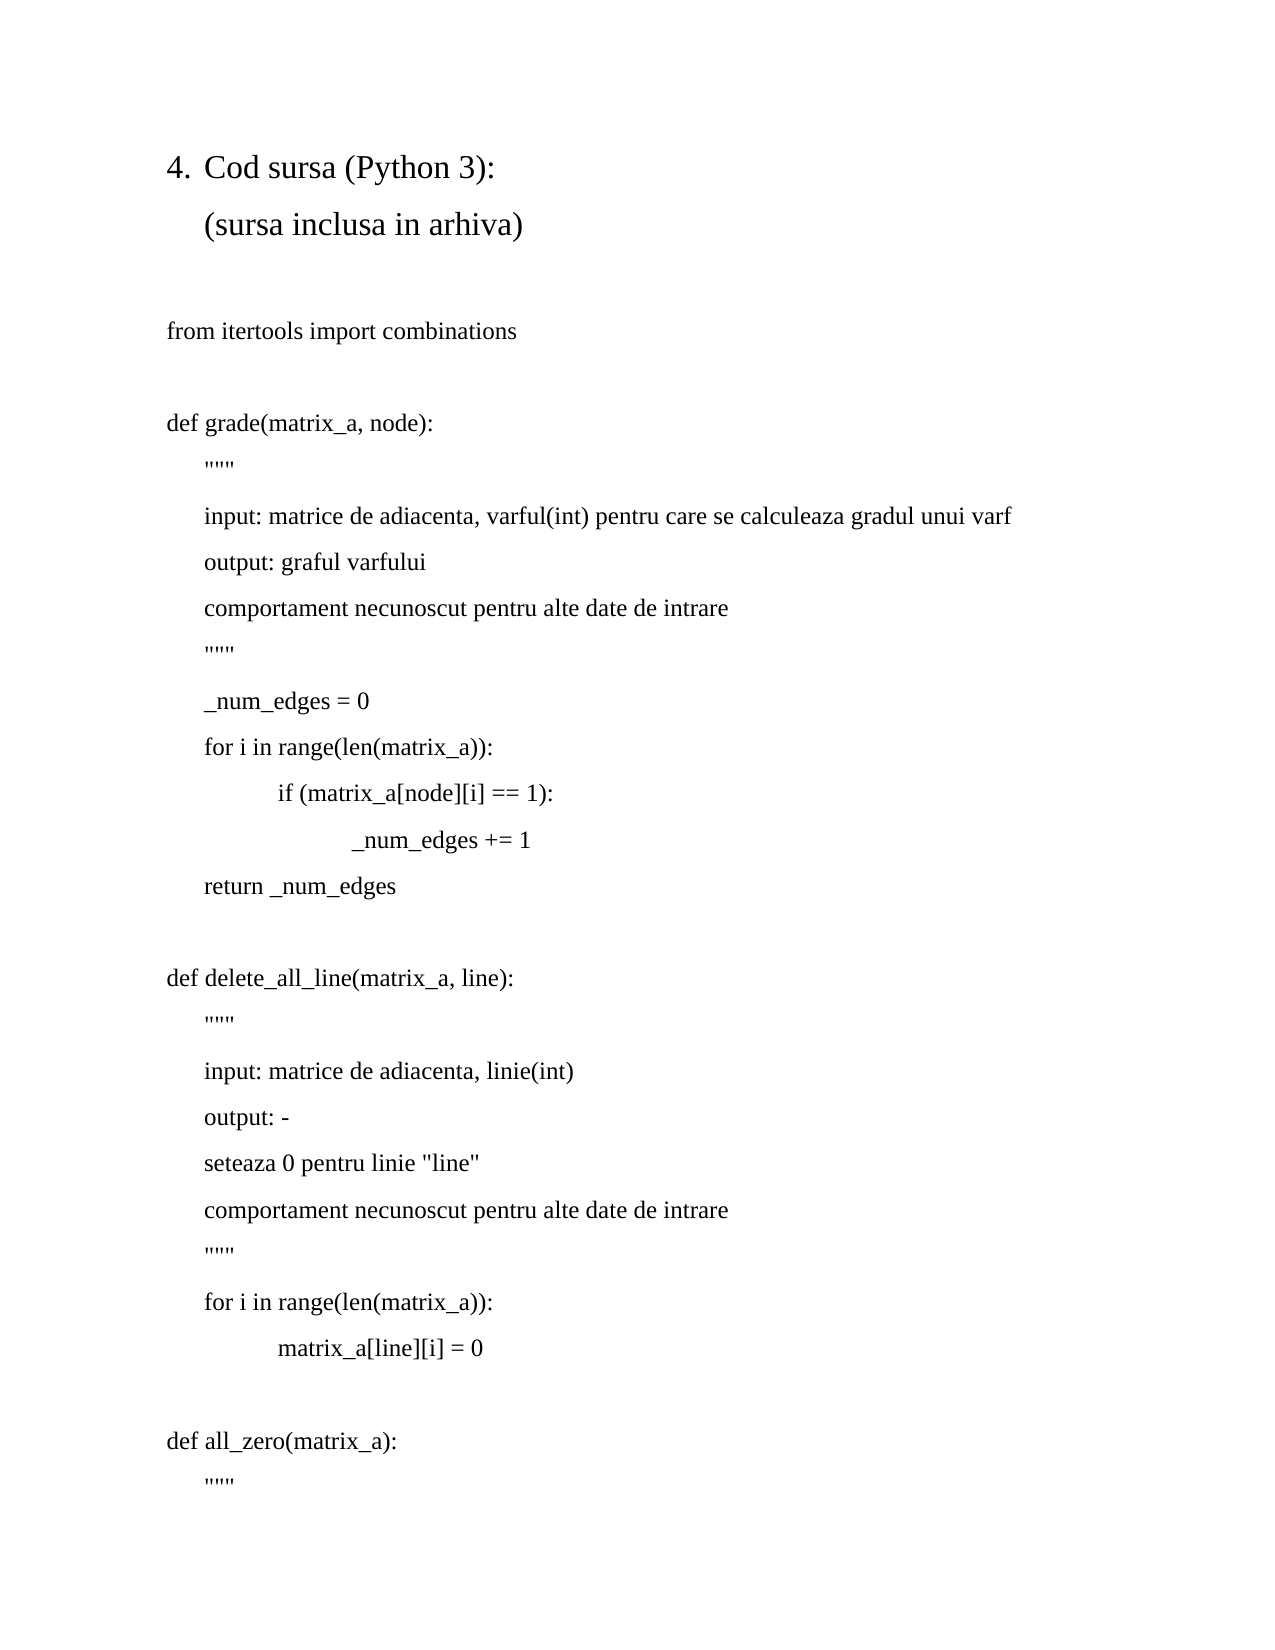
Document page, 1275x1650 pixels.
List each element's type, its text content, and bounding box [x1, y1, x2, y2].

list """ [166, 1010, 1127, 1038]
list Cod sursa (Python 3): [166, 148, 1127, 186]
list """ [166, 1472, 1127, 1501]
list input: matrice de adiacenta, varful(int) pentru care se calculeaza gradul unui varf [166, 501, 1127, 530]
list matrix_a[line][i] = 0 [166, 1333, 1127, 1362]
list """ [166, 640, 1127, 668]
list return _num_edges [166, 871, 1127, 900]
list from itertools import combinations [166, 316, 1127, 345]
list _num_edges += 1 [166, 825, 1127, 853]
list output: - [166, 1102, 1127, 1131]
list """ [166, 1241, 1127, 1270]
list comportament necunoscut pentru alte date de intrare [166, 593, 1127, 622]
list def grade(matrix_a, node): [166, 408, 1127, 437]
list seteaza 0 pentru linie "line" [166, 1148, 1127, 1177]
list for i in range(len(matrix_a)): [166, 732, 1127, 761]
list def all_zero(matrix_a): [166, 1426, 1127, 1455]
list def delete_all_line(matrix_a, line): [166, 963, 1127, 992]
list input: matrice de adiacenta, linie(int) [166, 1056, 1127, 1085]
list comportament necunoscut pentru alte date de intrare [166, 1195, 1127, 1223]
list output: graful varfului [166, 547, 1127, 576]
list _num_edges = 0 [166, 686, 1127, 715]
list if (matrix_a[node][i] == 1): [166, 778, 1127, 807]
list """ [166, 455, 1127, 483]
list (sursa inclusa in arhiva) [166, 204, 1127, 242]
list for i in range(len(matrix_a)): [166, 1287, 1127, 1316]
